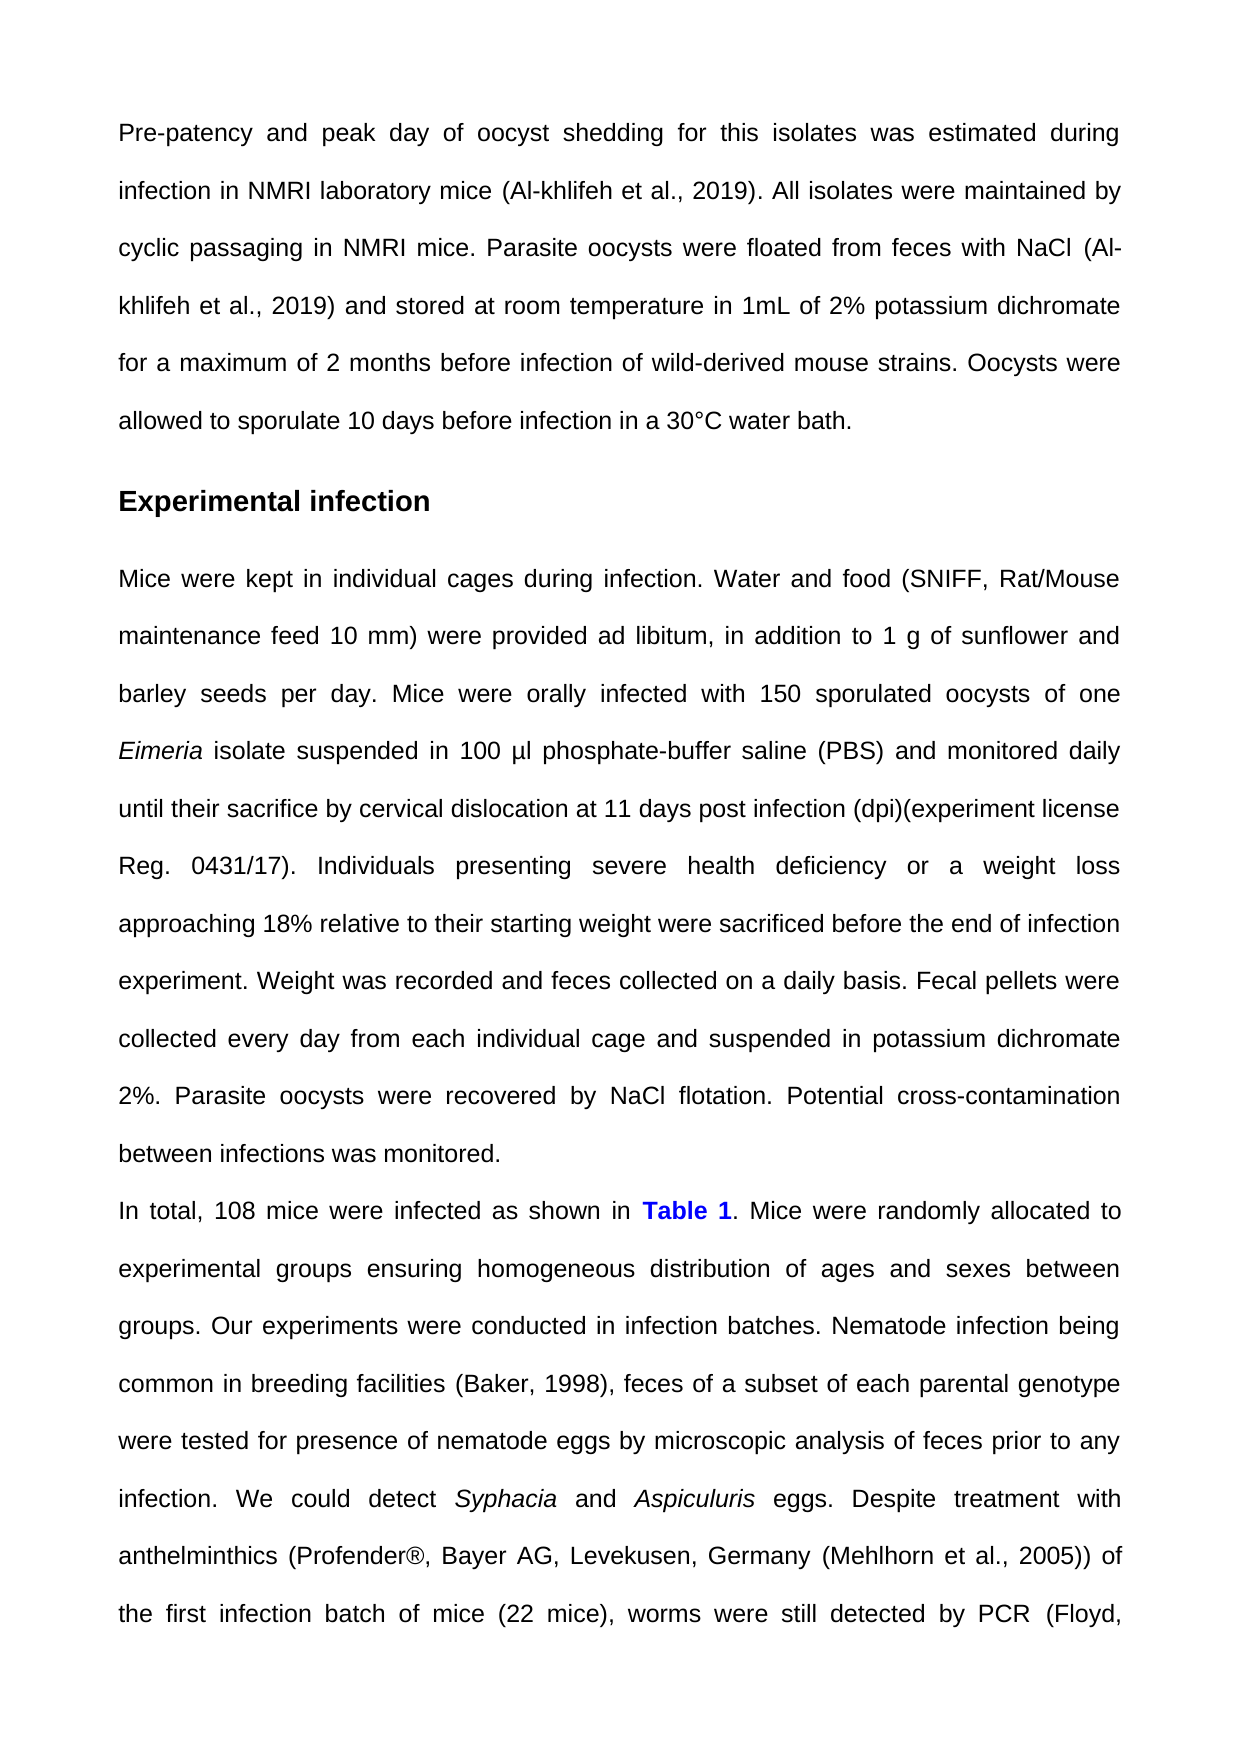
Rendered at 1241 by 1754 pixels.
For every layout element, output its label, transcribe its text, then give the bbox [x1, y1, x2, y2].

text Pre-patency and peak day of oocyst shedding for this isolates was estimated during infection in NMRI laboratory mice (Al-khlifeh et al., 2019). All isolates were maintained by cyclic passaging in NMRI mice. Parasite oocysts were floated from feces with NaCl (Al-khlifeh et al., 2019) and stored at room temperature in 1mL of 2% potassium dichromate for a maximum of 2 months before infection of wild-derived mouse strains. Oocysts were allowed to sporulate 10 days before infection in a 30°C water bath. [118, 118, 1122, 434]
subtitle Experimental infection [118, 484, 1122, 517]
text In total, 108 mice were infected as shown in Table 1. Mice were randomly allocated to experimental groups ensuring homogeneous distribution of ages and sexes between groups. Our experiments were conducted in infection batches. Nematode infection being common in breeding facilities (Baker, 1998), feces of a subset of each parental genotype were tested for presence of nematode eggs by microscopic analysis of feces prior to any infection. We could detect Syphacia and Aspiculuris eggs. Despite treatment with anthelminthics (Profender®, Bayer AG, Levekusen, Germany (Mehlhorn et al., 2005)) of the first infection batch of mice (22 mice), worms were still detected by PCR (Floyd, [118, 1196, 1122, 1627]
text Mice were kept in individual cages during infection. Water and food (SNIFF, Rat/Mouse maintenance feed 10 mm) were provided ad libitum, in addition to 1 g of sunflower and barley seeds per day. Mice were orally infected with 150 sporulated oocysts of one Eimeria isolate suspended in 100 µl phosphate-buffer saline (PBS) and monitored daily until their sacrifice by cervical dislocation at 11 days post infection (dpi)(experiment license Reg. 0431/17). Individuals presenting severe health deficiency or a weight loss approaching 18% relative to their starting weight were sacrificed before the end of infection experiment. Weight was recorded and feces collected on a daily basis. Fecal pellets were collected every day from each individual cage and suspended in potassium dichromate 2%. Parasite oocysts were recovered by NaCl flotation. Potential cross-contamination between infections was monitored. [118, 563, 1122, 1167]
